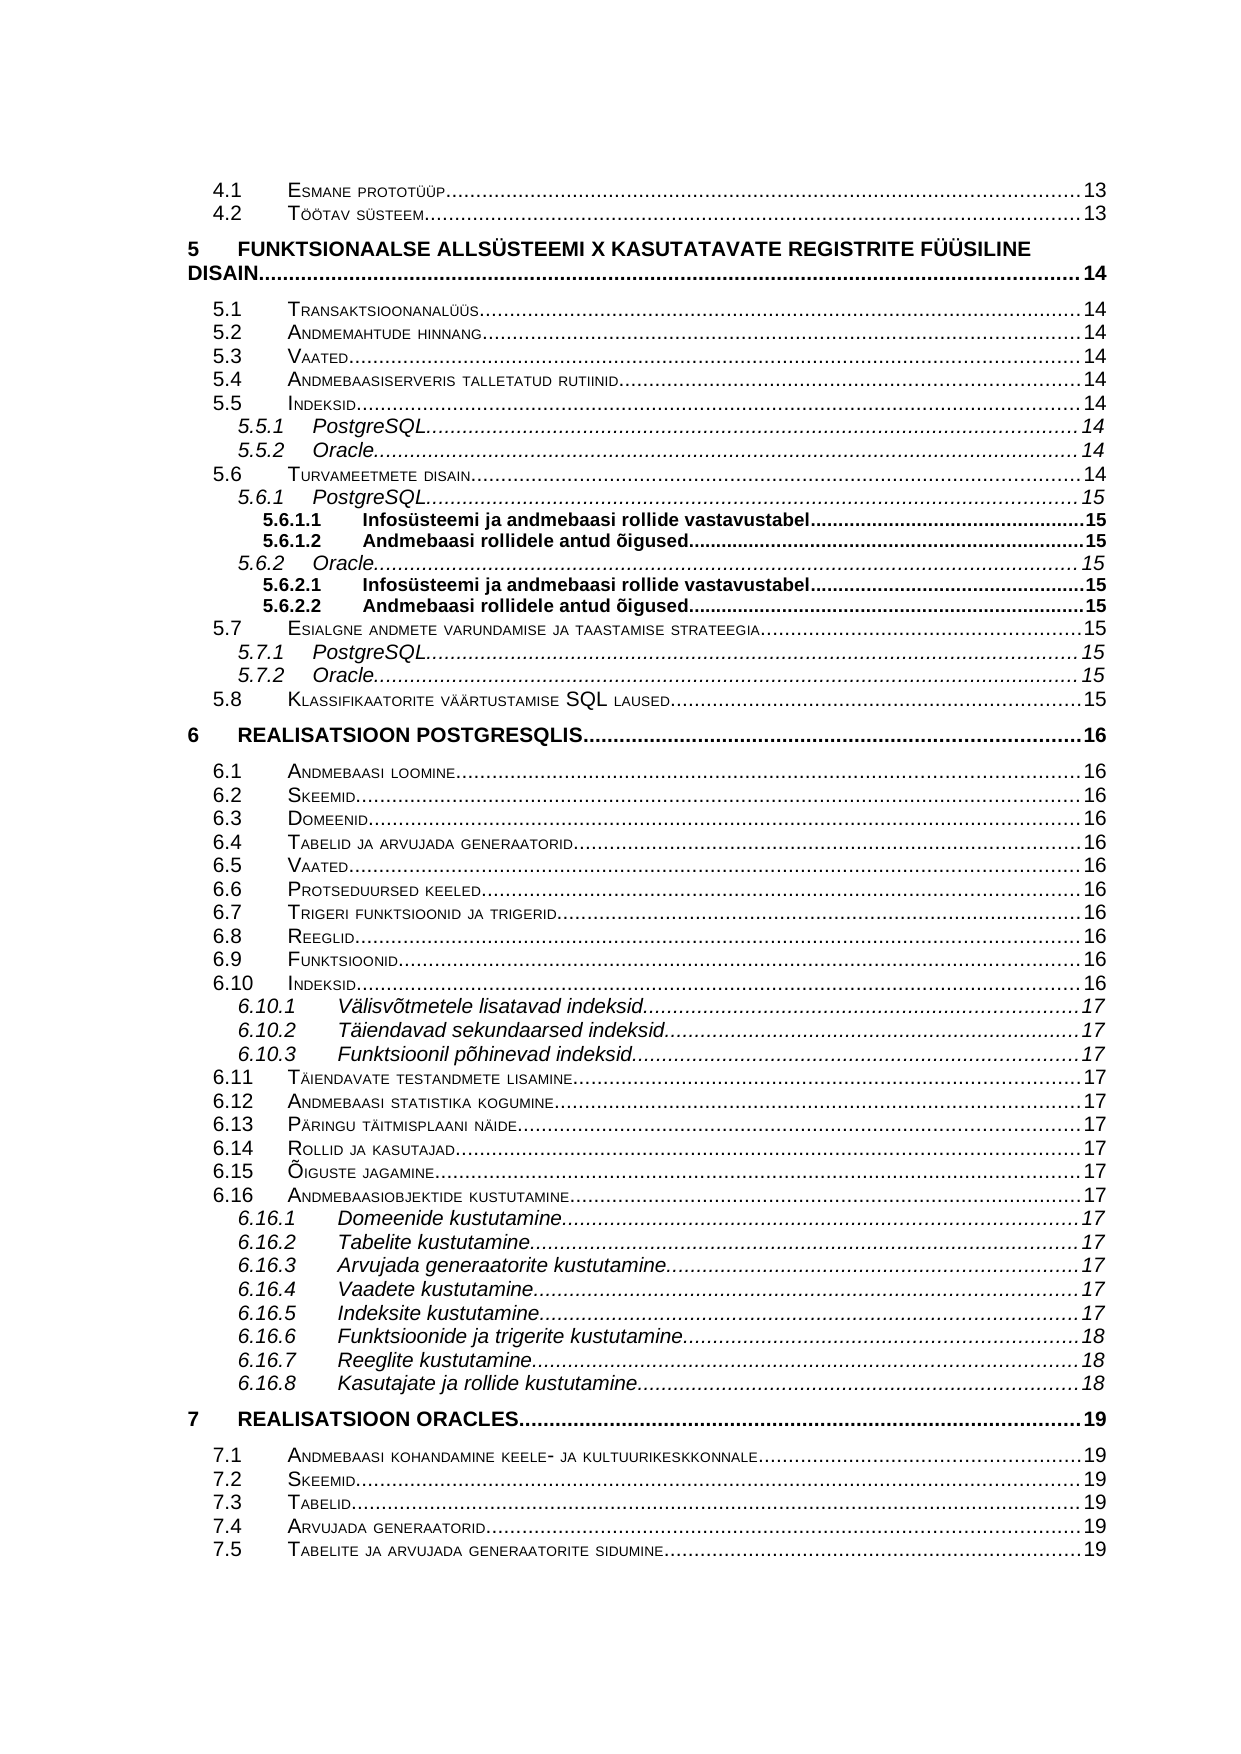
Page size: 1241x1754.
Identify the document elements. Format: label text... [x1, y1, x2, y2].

text 6.16.1 Domeenide kustutamine 17 [237, 1207, 1107, 1230]
text 5.5.2 Oracle 14 [237, 438, 1107, 462]
text 7.5 Tabelite ja arvujada generaatorite sidumine 19 [212, 1538, 1107, 1561]
text 6.10 Indeksid 16 [212, 971, 1107, 995]
text 6.16.6 Funktsioonide ja trigerite kustutamine 18 [237, 1324, 1107, 1348]
text 5.6.2.1 Infosüsteemi ja andmebaasi rollide vastavustabel 15 [262, 575, 1107, 596]
text 6.10.1 Välisvõtmetele lisatavad indeksid 17 [237, 995, 1107, 1018]
text 6.2 Skeemid 16 [212, 783, 1107, 807]
text 4.1 Esmane prototüüp 13 [212, 178, 1107, 202]
text 6.6 Protseduursed keeled 16 [212, 877, 1107, 901]
text 5.7 Esialgne andmete varundamise ja taastamise strateegia 15 [212, 617, 1107, 640]
text 5.3 Vaated 14 [212, 344, 1107, 368]
text 7.1 Andmebaasi kohandamine keele- ja kultuurikeskkonnale 19 [212, 1444, 1107, 1467]
text 6.12 Andmebaasi statistika kogumine 17 [212, 1089, 1107, 1113]
text 5.6.1 PostgreSQL 15 [237, 486, 1107, 509]
text 5.6 Turvameetmete disain 14 [212, 462, 1107, 486]
text 5.2 Andmemahtude hinnang 14 [212, 321, 1107, 344]
text 5.6.2.2 Andmebaasi rollidele antud õigused 15 [262, 596, 1107, 617]
text 6.10.3 Funktsioonil põhinevad indeksid 17 [237, 1042, 1107, 1066]
text 5.8 Klassifikaatorite väärtustamise SQL laused 15 [212, 687, 1107, 711]
text 5.6.1.1 Infosüsteemi ja andmebaasi rollide vastavustabel 15 [262, 509, 1107, 530]
text 5.7.2 Oracle 15 [237, 664, 1107, 687]
text 6.16.4 Vaadete kustutamine 17 [237, 1277, 1107, 1301]
text 6.16.7 Reeglite kustutamine 18 [237, 1348, 1107, 1372]
text 4.2 Töötav süsteem 13 [212, 202, 1107, 225]
text 6.16.8 Kasutajate ja rollide kustutamine 18 [237, 1372, 1107, 1395]
text 6.1 Andmebaasi loomine 16 [212, 759, 1107, 783]
text 6.8 Reeglid 16 [212, 924, 1107, 948]
text 6.9 Funktsioonid 16 [212, 948, 1107, 971]
text 6.13 Päringu täitmisplaani näide 17 [212, 1113, 1107, 1136]
text 6.4 Tabelid ja arvujada generaatorid 16 [212, 830, 1107, 854]
text 5.6.2 Oracle 15 [237, 551, 1107, 575]
text 7.4 Arvujada generaatorid 19 [212, 1514, 1107, 1538]
text 6.16.3 Arvujada generaatorite kustutamine 17 [237, 1254, 1107, 1277]
text 6.15 Õiguste jagamine 17 [212, 1160, 1107, 1183]
text 5 Funktsionaalse allsüsteemi X kasutatavate registrite füüsiline disain 14 [187, 238, 1107, 285]
text 5.5 Indeksid 14 [212, 391, 1107, 415]
text 6.16 Andmebaasiobjektide kustutamine 17 [212, 1183, 1107, 1207]
text 7.3 Tabelid 19 [212, 1491, 1107, 1514]
text 5.1 Transaktsioonanalüüs 14 [212, 297, 1107, 321]
text 6.16.5 Indeksite kustutamine 17 [237, 1301, 1107, 1324]
text 6.5 Vaated 16 [212, 854, 1107, 877]
text 6.16.2 Tabelite kustutamine 17 [237, 1230, 1107, 1254]
text 6.10.2 Täiendavad sekundaarsed indeksid 17 [237, 1018, 1107, 1042]
text 7 Realisatsioon Oracles 19 [187, 1408, 1107, 1431]
text 6.11 Täiendavate testandmete lisamine 17 [212, 1066, 1107, 1089]
text 7.2 Skeemid 19 [212, 1467, 1107, 1491]
text 6.3 Domeenid 16 [212, 807, 1107, 830]
text 5.4 Andmebaasiserveris talletatud rutiinid 14 [212, 368, 1107, 391]
text 6 Realisatsioon PostgreSQLis 16 [187, 723, 1107, 747]
text 6.14 Rollid ja kasutajad 17 [212, 1136, 1107, 1160]
text 6.7 Trigeri funktsioonid ja trigerid 16 [212, 901, 1107, 924]
text 5.7.1 PostgreSQL 15 [237, 640, 1107, 664]
text 5.6.1.2 Andmebaasi rollidele antud õigused 15 [262, 530, 1107, 551]
text 5.5.1 PostgreSQL 14 [237, 415, 1107, 438]
